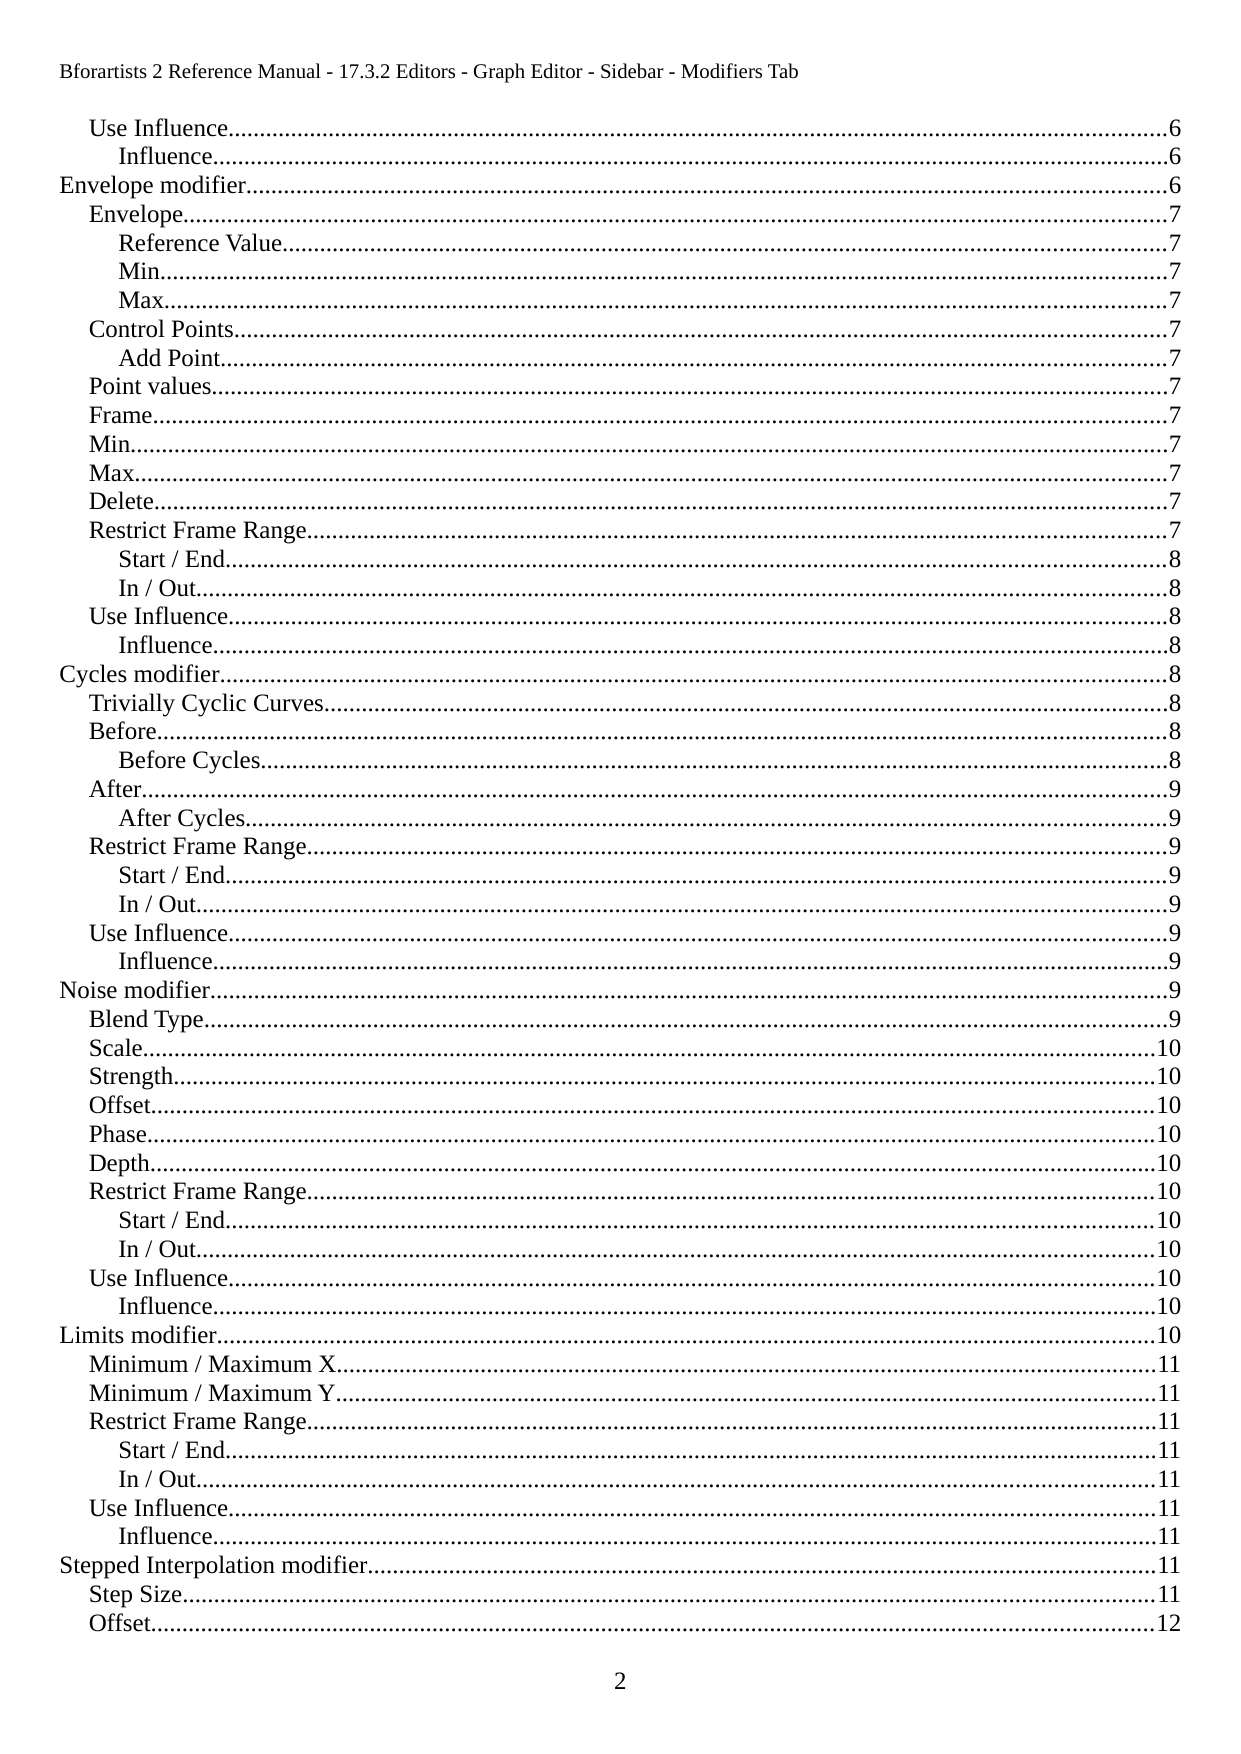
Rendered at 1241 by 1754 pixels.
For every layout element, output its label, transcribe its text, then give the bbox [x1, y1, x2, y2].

text Noise modifier 9 [59, 975, 1181, 1004]
text Start / End 11 [118, 1435, 1181, 1464]
text Restrict Frame Range 9 [88, 831, 1181, 860]
text Restrict Frame Range 10 [88, 1176, 1181, 1205]
text Start / End 9 [118, 860, 1181, 889]
text In / Out 9 [118, 889, 1181, 918]
text Restrict Frame Range 7 [88, 515, 1181, 544]
text Reference Value 7 [118, 228, 1181, 256]
text Minimum / Maximum X 11 [88, 1349, 1181, 1378]
text Min 7 [118, 256, 1181, 285]
text Step Size 11 [88, 1579, 1181, 1608]
text After 9 [88, 774, 1181, 803]
text Use Influence 9 [88, 918, 1181, 946]
text Trivially Cyclic Curves 8 [88, 688, 1181, 716]
text Stepped Interpolation modifier 11 [59, 1550, 1181, 1579]
text In / Out 10 [118, 1234, 1181, 1263]
text Envelope modifier 6 [59, 170, 1181, 199]
text Influence 6 [118, 141, 1181, 170]
text Restrict Frame Range 11 [88, 1406, 1181, 1435]
text Before Cycles 8 [118, 745, 1181, 774]
text Envelope 7 [88, 199, 1181, 228]
text Blend Type 9 [88, 1004, 1181, 1033]
text Max 7 [118, 285, 1181, 314]
text After Cycles 9 [118, 803, 1181, 831]
text In / Out 8 [118, 573, 1181, 601]
text Use Influence 6 [88, 113, 1181, 141]
text Control Points 7 [88, 314, 1181, 343]
text Influence 11 [118, 1521, 1181, 1550]
text Min 7 [88, 429, 1181, 458]
text Frame 7 [88, 400, 1181, 429]
text Influence 9 [118, 946, 1181, 975]
text Offset 12 [88, 1608, 1181, 1636]
text Delete 7 [88, 486, 1181, 515]
text Before 8 [88, 716, 1181, 745]
text Scale 10 [88, 1033, 1181, 1061]
text Use Influence 11 [88, 1493, 1181, 1521]
text Phase 10 [88, 1119, 1181, 1148]
text Cycles modifier 8 [59, 659, 1181, 688]
text Minimum / Maximum Y 11 [88, 1378, 1181, 1406]
text Influence 8 [118, 630, 1181, 659]
text Limits modifier 10 [59, 1320, 1181, 1349]
text Strength 10 [88, 1061, 1181, 1090]
text Point values 7 [88, 371, 1181, 400]
text Influence 10 [118, 1291, 1181, 1320]
text Max 7 [88, 458, 1181, 486]
text Start / End 8 [118, 544, 1181, 573]
text Depth 10 [88, 1148, 1181, 1176]
text In / Out 11 [118, 1464, 1181, 1493]
text Offset 10 [88, 1090, 1181, 1119]
text Use Influence 10 [88, 1263, 1181, 1291]
text Start / End 10 [118, 1205, 1181, 1234]
text Use Influence 8 [88, 601, 1181, 630]
text Add Point 7 [118, 343, 1181, 371]
